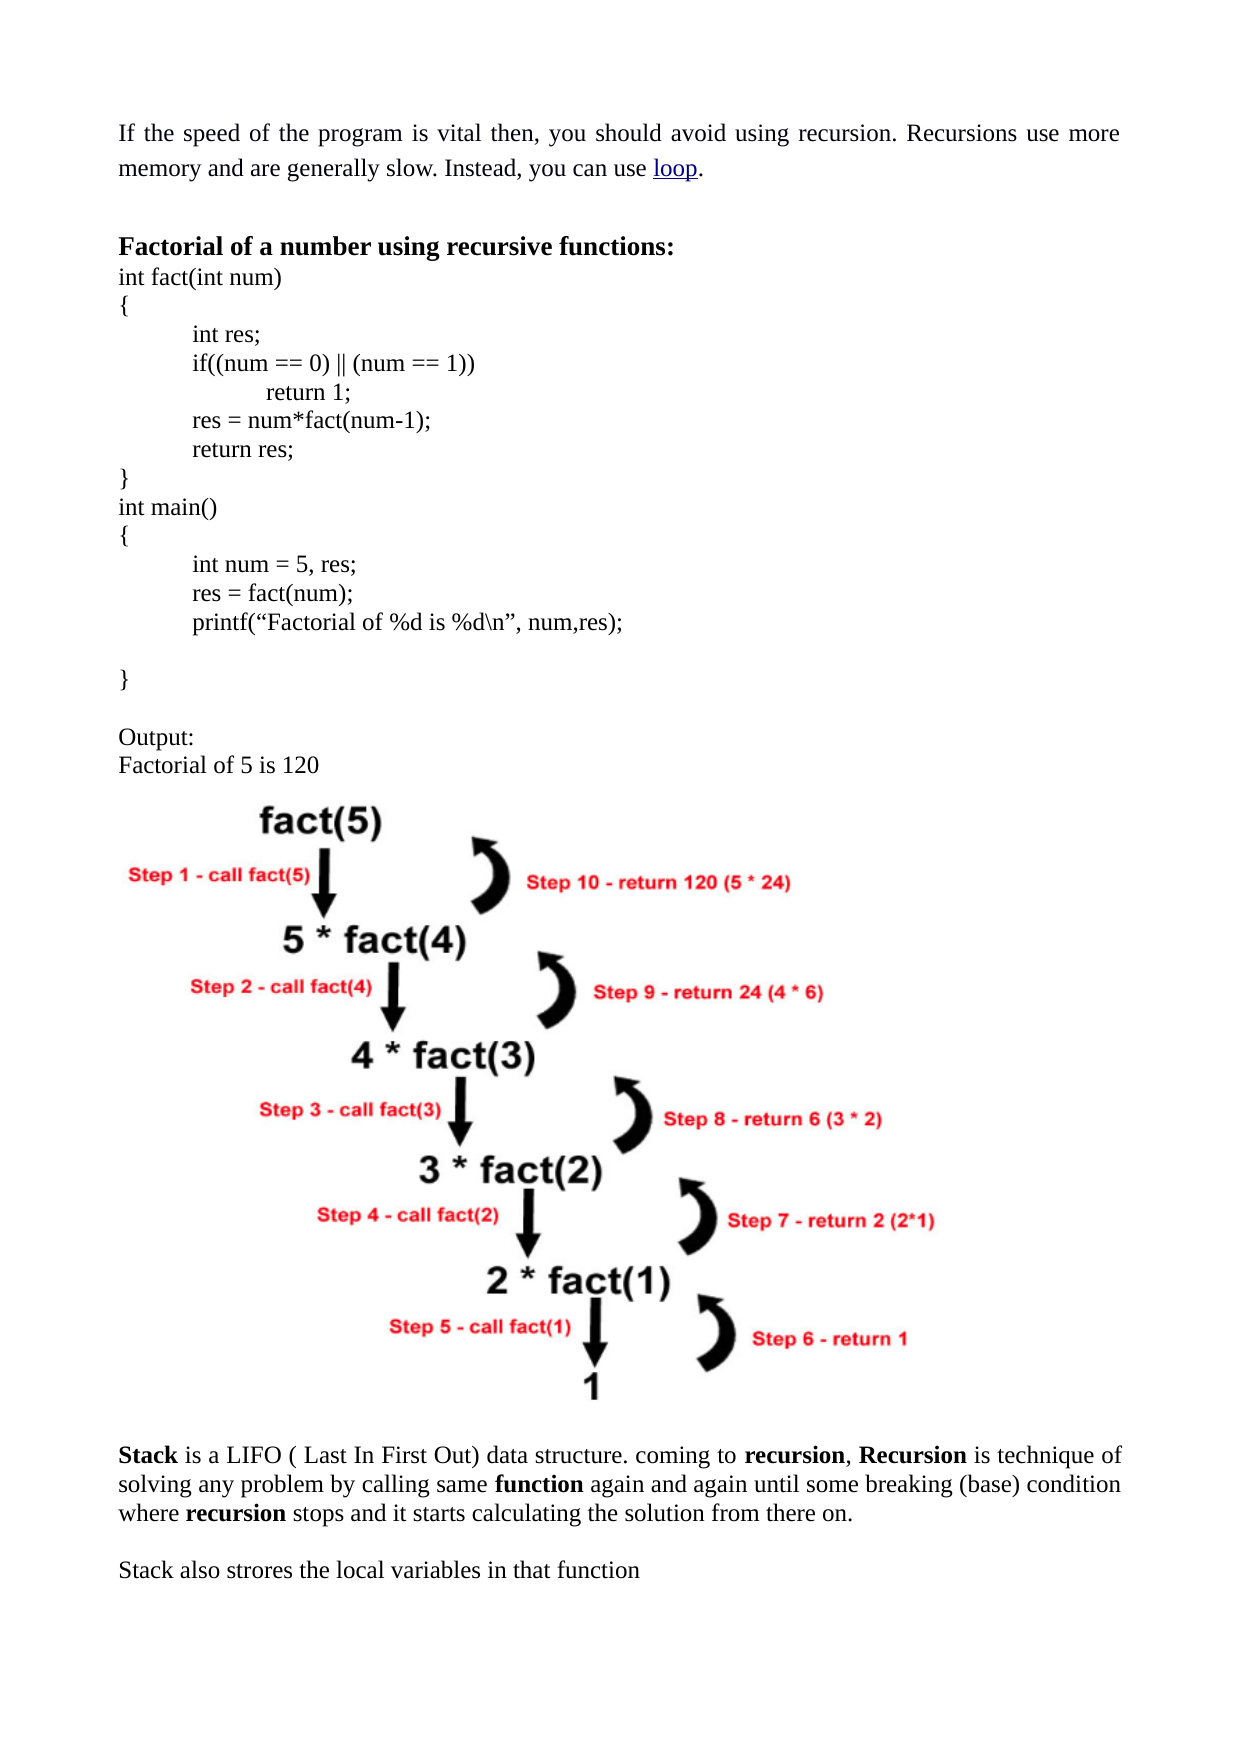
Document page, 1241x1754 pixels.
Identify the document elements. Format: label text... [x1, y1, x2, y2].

text printf(“Factorial of %d is %d\n”, num,res); [118, 607, 1122, 635]
text Stack also strores the local variables in that function [118, 1555, 1122, 1584]
text res = fact(num); [118, 578, 1122, 607]
text int res; [118, 319, 1122, 348]
text return res; [118, 434, 1122, 463]
text { [118, 520, 1122, 549]
text Output: [118, 722, 1122, 750]
text { [118, 290, 1122, 319]
text return 1; [118, 377, 1122, 405]
text Factorial of a number using recursive functions: [118, 230, 1122, 262]
text Factorial of 5 is 120 [118, 750, 1122, 779]
text res = num*fact(num-1); [118, 405, 1122, 434]
text Stack is a LIFO ( Last In First Out) data structure. coming to recursion, Recursion is technique of solving any problem by calling same function again and again until some breaking (base) condition where recursion stops and it starts calculating the solution from there on. [118, 1440, 1122, 1527]
text int num = 5, res; [118, 549, 1122, 578]
text If the speed of the program is vital then, you should avoid using recursion. Recursions use more memory and are generally slow. Instead, you can use loop. [118, 118, 1122, 181]
text } [118, 463, 1122, 492]
text int fact(int num) [118, 262, 1122, 290]
picture [122, 793, 947, 1411]
text int main() [118, 492, 1122, 520]
text if((num == 0) || (num == 1)) [118, 348, 1122, 377]
text } [118, 664, 1122, 693]
